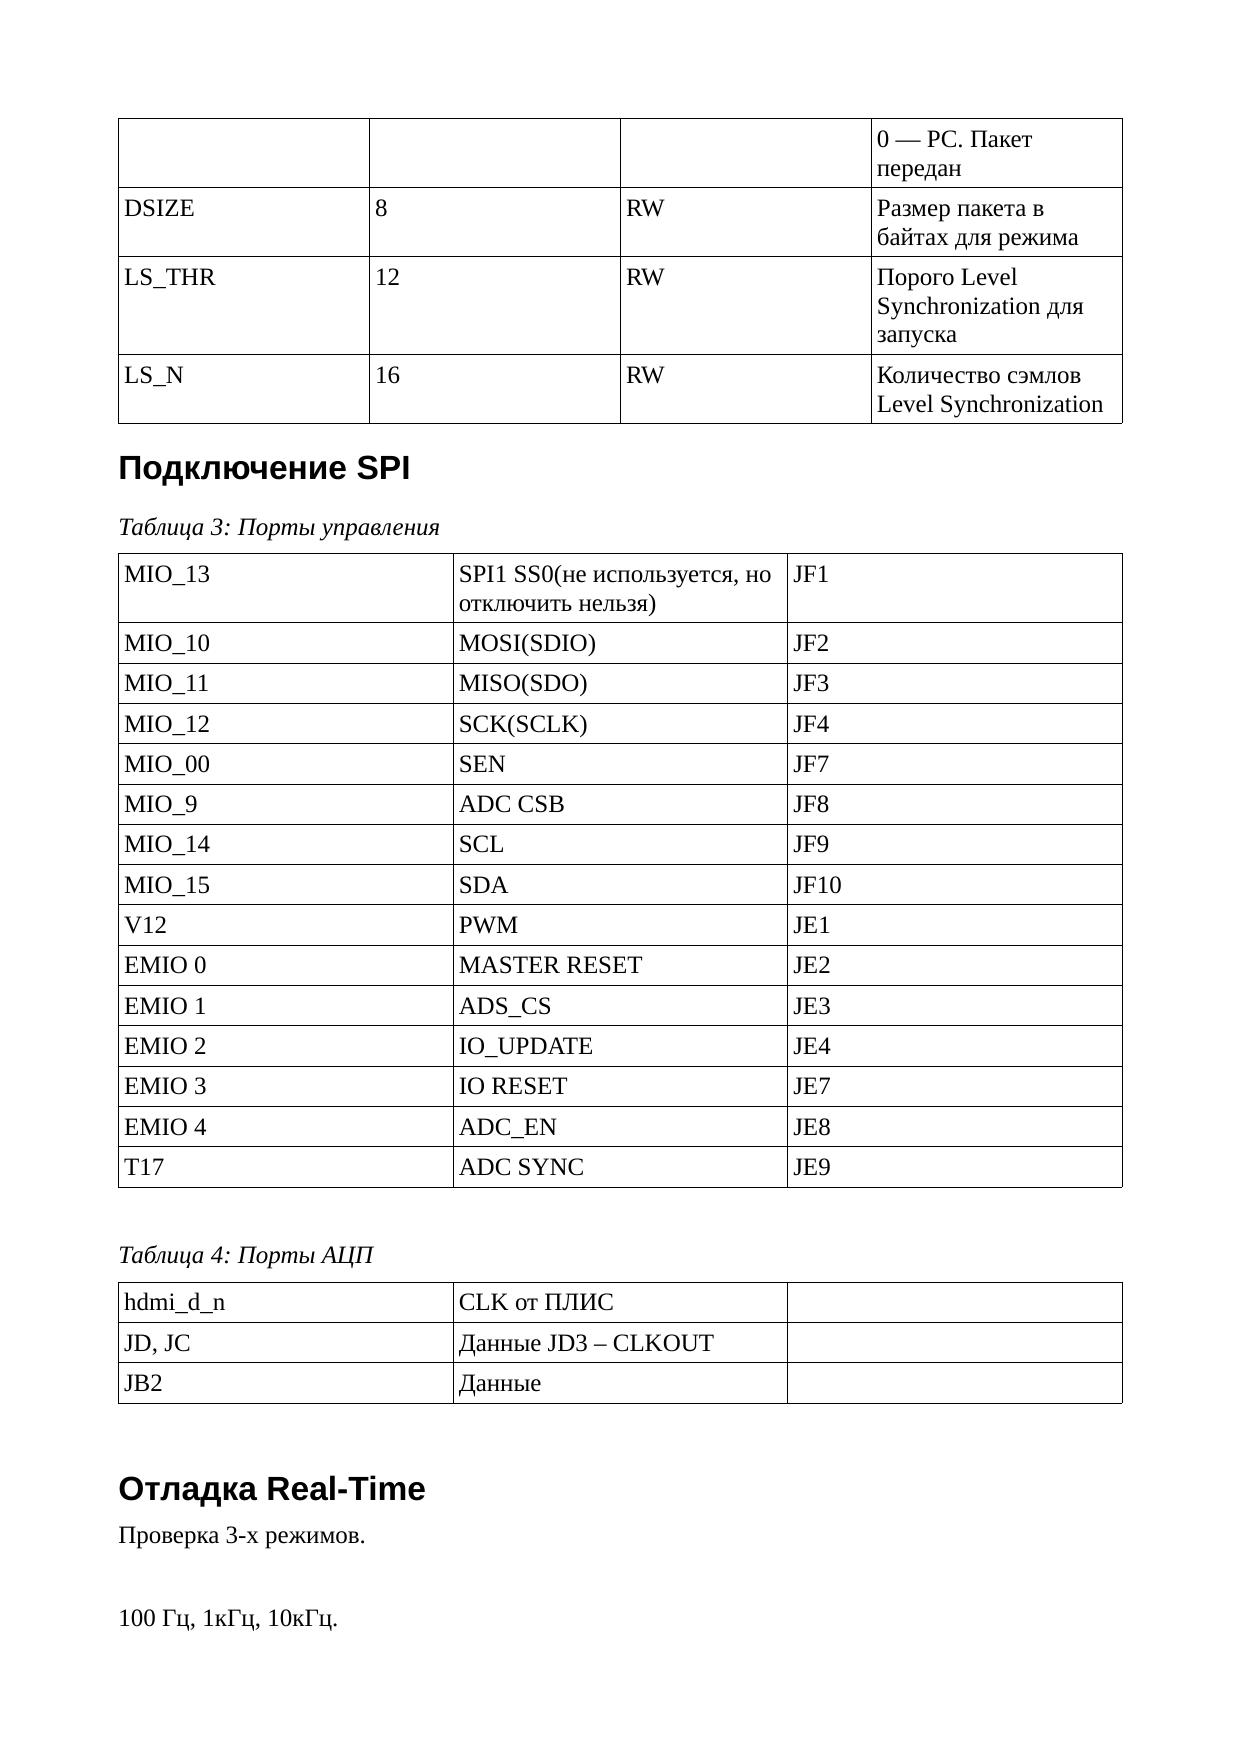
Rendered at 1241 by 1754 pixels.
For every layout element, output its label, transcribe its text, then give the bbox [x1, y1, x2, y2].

table_cell SCK(SCLK) [454, 704, 787, 743]
table_cell MIO_11 [119, 664, 453, 703]
text Таблица 3: Порты управления [118, 512, 1122, 541]
table_cell RW [621, 257, 871, 354]
table_cell EMIO 0 [119, 946, 453, 985]
table_cell Данные JD3 – CLKOUT [454, 1323, 787, 1362]
table_cell Размер пакета в байтах для режима [872, 188, 1122, 256]
table_header hdmi_d_n [119, 1283, 453, 1322]
table_cell EMIO 3 [119, 1067, 453, 1106]
table_cell JF4 [788, 704, 1122, 743]
table_cell Порого Level Synchronization для запуска [872, 257, 1122, 354]
subtitle Отладка Real-Time [118, 1469, 1122, 1508]
subtitle Подключение SPI [118, 448, 1122, 487]
table_cell JE1 [788, 905, 1122, 945]
table_cell MIO_15 [119, 865, 453, 904]
table_header CLK от ПЛИС [454, 1283, 787, 1322]
table_cell MIO_9 [119, 785, 453, 824]
table_cell MASTER RESET [454, 946, 787, 985]
table_cell JE2 [788, 946, 1122, 985]
table_cell JB2 [119, 1363, 453, 1403]
table_cell JE8 [788, 1107, 1122, 1146]
table_header JF1 [788, 554, 1122, 622]
table_cell [370, 119, 620, 187]
table_cell LS_THR [119, 257, 369, 354]
table_cell Количество сэмлов Level Synchronization [872, 355, 1122, 423]
table_cell T17 [119, 1147, 453, 1187]
table_cell SEN [454, 744, 787, 783]
text Проверка 3-х режимов. [118, 1520, 1122, 1549]
table_cell JF7 [788, 744, 1122, 783]
table_cell [621, 119, 871, 187]
table_cell [788, 1363, 1122, 1403]
table_cell JD, JC [119, 1323, 453, 1362]
table_header [788, 1283, 1122, 1322]
table_cell MISO(SDO) [454, 664, 787, 703]
table_cell SCL [454, 825, 787, 864]
text Таблица 4: Порты АЦП [118, 1240, 1122, 1269]
table_cell JE4 [788, 1026, 1122, 1066]
table_cell MIO_12 [119, 704, 453, 743]
table_cell JF10 [788, 865, 1122, 904]
table_cell 16 [370, 355, 620, 423]
table_cell JF8 [788, 785, 1122, 824]
table_header SPI1 SS0(не используется, но отключить нельзя) [454, 554, 787, 622]
table_cell ADC_EN [454, 1107, 787, 1146]
table_cell 12 [370, 257, 620, 354]
table_cell MIO_14 [119, 825, 453, 864]
table_cell DSIZE [119, 188, 369, 256]
table_cell ADC CSB [454, 785, 787, 824]
table_cell JF9 [788, 825, 1122, 864]
table_cell MIO_00 [119, 744, 453, 783]
table_cell Данные [454, 1363, 787, 1403]
table_cell RW [621, 188, 871, 256]
table_cell JE7 [788, 1067, 1122, 1106]
table_cell PWM [454, 905, 787, 945]
table_cell ADC SYNC [454, 1147, 787, 1187]
table_cell ADS_CS [454, 986, 787, 1025]
table_cell IO RESET [454, 1067, 787, 1106]
table_cell JE3 [788, 986, 1122, 1025]
table_cell EMIO 4 [119, 1107, 453, 1146]
table_cell V12 [119, 905, 453, 945]
table_cell MIO_10 [119, 623, 453, 662]
table_header MIO_13 [119, 554, 453, 622]
table_cell MOSI(SDIO) [454, 623, 787, 662]
table_cell JF2 [788, 623, 1122, 662]
table_cell EMIO 1 [119, 986, 453, 1025]
table_cell SDA [454, 865, 787, 904]
table_cell [119, 119, 369, 187]
table_cell JE9 [788, 1147, 1122, 1187]
table_cell RW [621, 355, 871, 423]
table_cell LS_N [119, 355, 369, 423]
table_cell EMIO 2 [119, 1026, 453, 1066]
table_cell IO_UPDATE [454, 1026, 787, 1066]
text 100 Гц, 1кГц, 10кГц. [118, 1603, 1122, 1631]
table_cell 8 [370, 188, 620, 256]
table_cell [788, 1323, 1122, 1362]
table_cell JF3 [788, 664, 1122, 703]
table_cell 0 — PC. Пакет передан [872, 119, 1122, 187]
